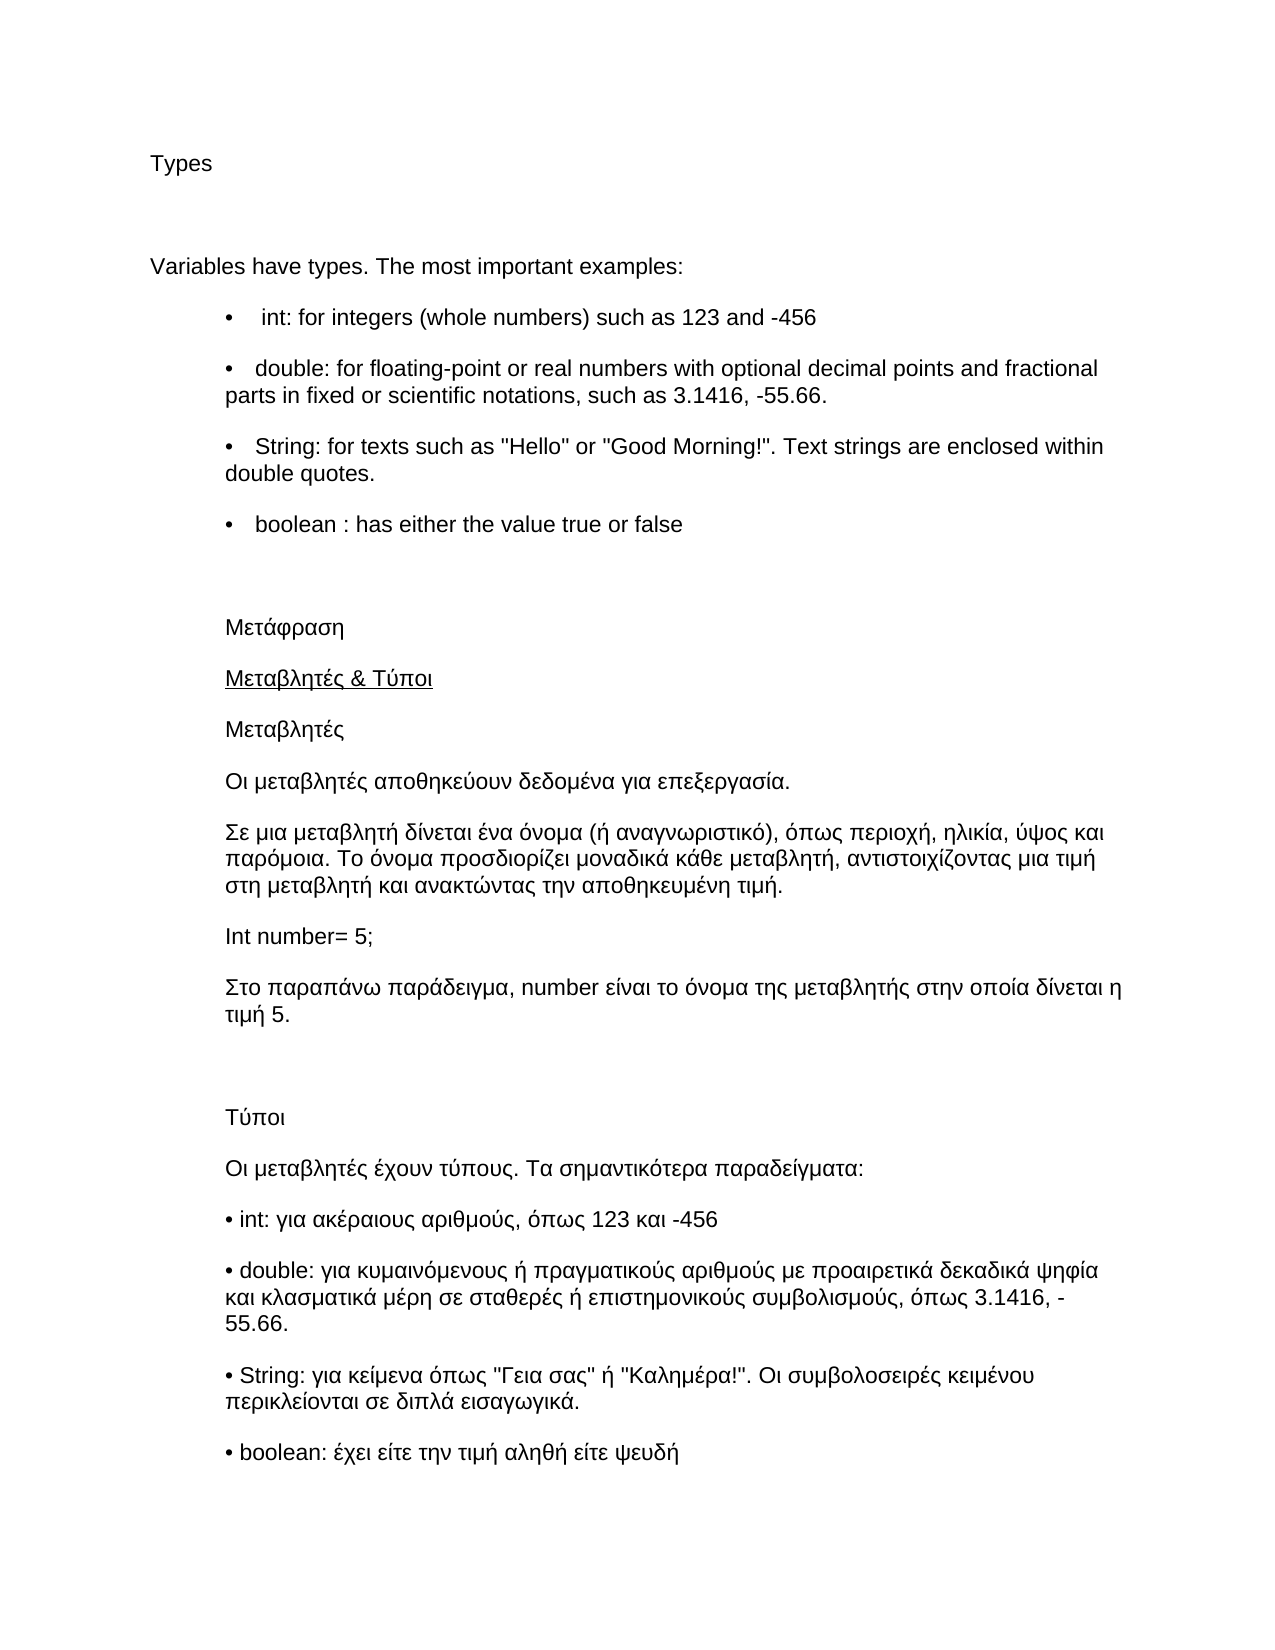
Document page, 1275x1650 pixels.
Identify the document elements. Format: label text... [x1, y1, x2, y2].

text Μεταβλητές [225, 716, 1125, 743]
text Στο παραπάνω παράδειγμα, number είναι το όνομα της μεταβλητής στην οποία δίνεται η τιμή 5. [225, 974, 1125, 1027]
text • int: for integers (whole numbers) such as 123 and -456 [225, 304, 1125, 330]
text Τύποι [225, 1103, 1125, 1130]
text Οι μεταβλητές έχουν τύπους. Τα σημαντικότερα παραδείγματα: [225, 1155, 1125, 1181]
text • double: for floating-point or real numbers with optional decimal points and fractional parts in fixed or scientific notations, such as 3.1416, -55.66. [225, 355, 1125, 408]
text Int number= 5; [225, 923, 1125, 949]
text • boolean: έχει είτε την τιμή αληθή είτε ψευδή [225, 1439, 1125, 1466]
text Σε μια μεταβλητή δίνεται ένα όνομα (ή αναγνωριστικό), όπως περιοχή, ηλικία, ύψος και παρόμοια. Το όνομα προσδιορίζει μοναδικά κάθε μεταβλητή, αντιστοιχίζοντας μια τιμή στη μεταβλητή και ανακτώντας την αποθηκευμένη τιμή. [225, 819, 1125, 898]
text • String: for texts such as "Hello" or "Good Morning!". Text strings are enclosed within double quotes. [225, 433, 1125, 486]
text • double: για κυμαινόμενους ή πραγματικούς αριθμούς με προαιρετικά δεκαδικά ψηφία και κλασματικά μέρη σε σταθερές ή επιστημονικούς συμβολισμούς, όπως 3.1416, -55.66. [225, 1257, 1125, 1337]
text Μεταβλητές & Τύποι [225, 665, 1125, 691]
text Variables have types. The most important examples: [150, 253, 1125, 279]
text Types [150, 150, 1125, 176]
text • int: για ακέραιους αριθμούς, όπως 123 και -456 [225, 1206, 1125, 1232]
text • String: για κείμενα όπως "Γεια σας" ή "Καλημέρα!". Οι συμβολοσειρές κειμένου περικλείονται σε διπλά εισαγωγικά. [225, 1362, 1125, 1414]
text • boolean : has either the value true or false [225, 511, 1125, 537]
text Μετάφραση [225, 613, 1125, 640]
text Οι μεταβλητές αποθηκεύουν δεδομένα για επεξεργασία. [225, 768, 1125, 794]
